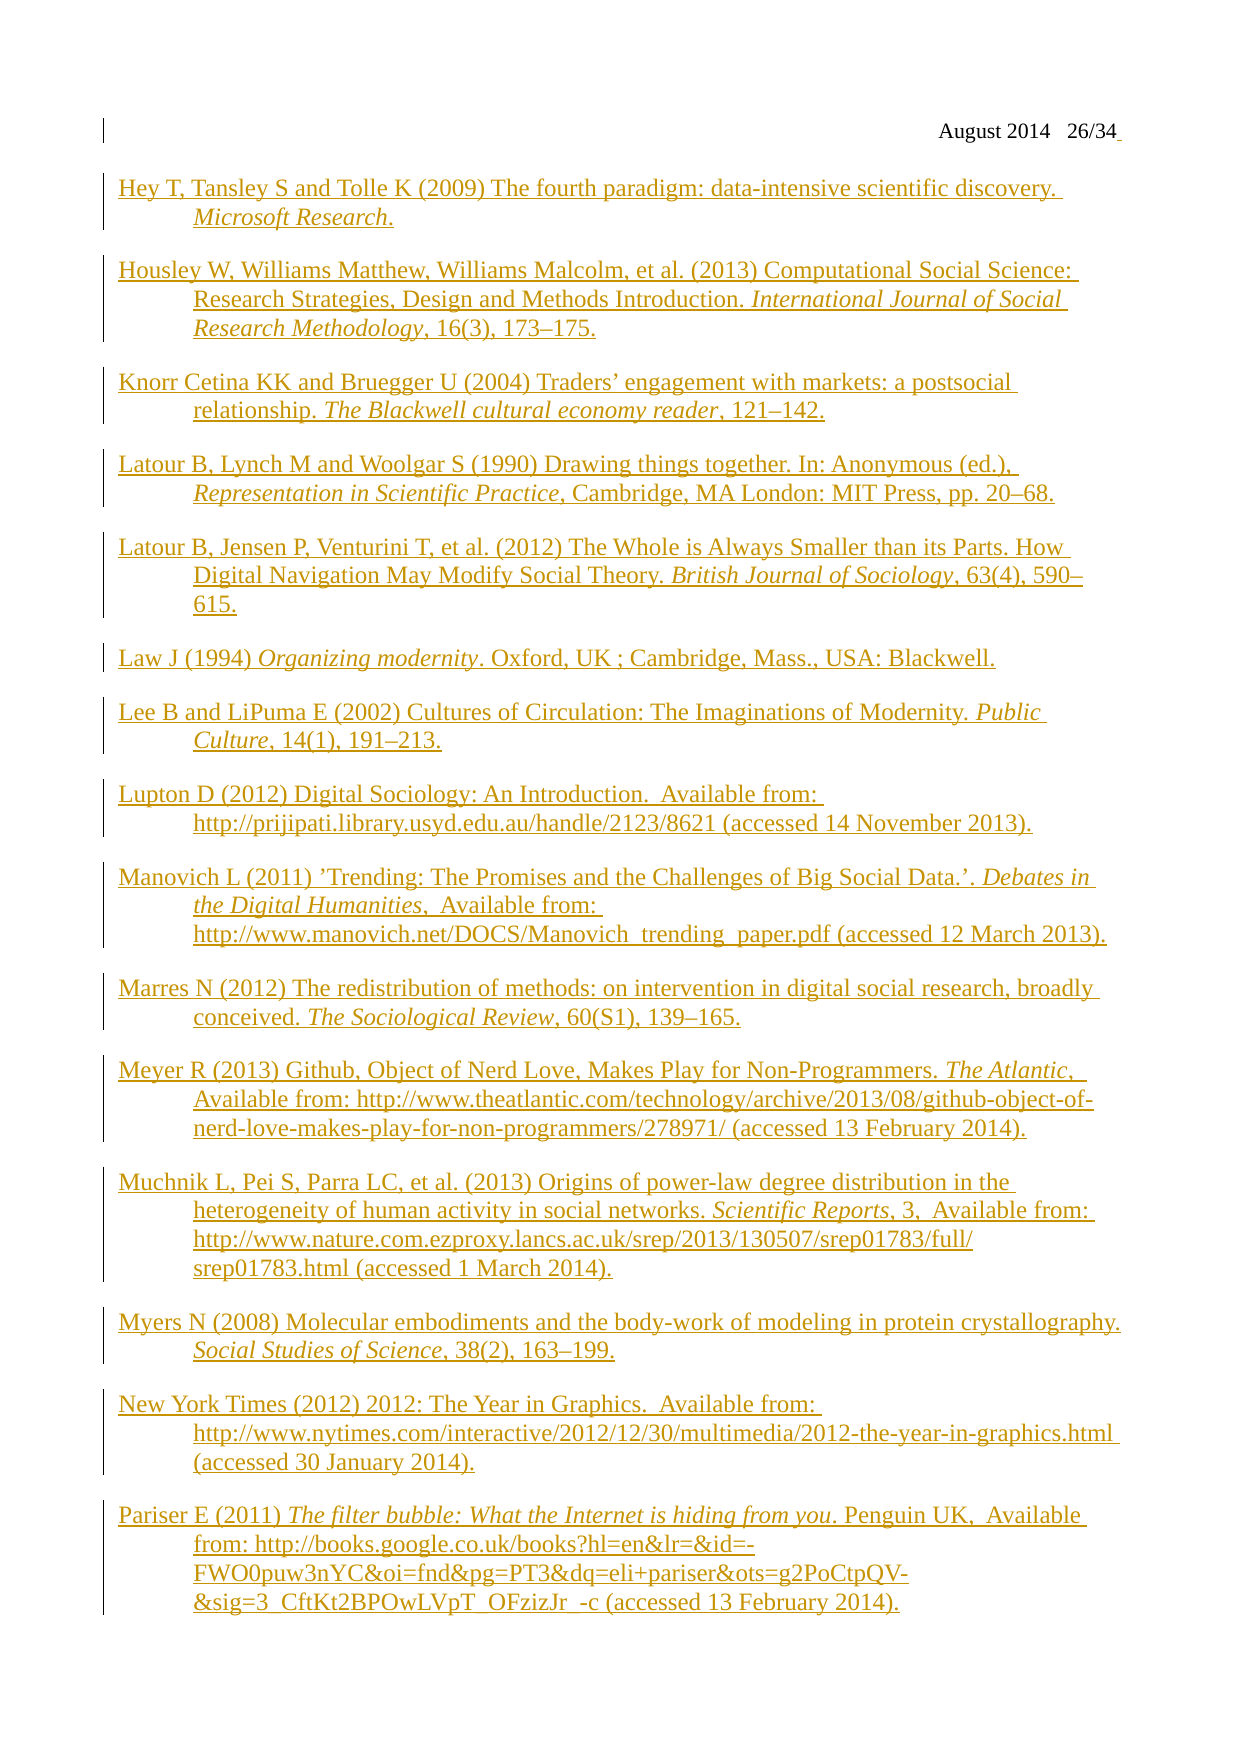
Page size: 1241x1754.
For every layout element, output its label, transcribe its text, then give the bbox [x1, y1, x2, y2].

text Pariser E (2011) The filter bubble: What the Internet is hiding from you. Penguin UK, Available from: http://books.google.co.uk/books?hl=en&lr=&id=-FWO0puw3nYC&oi=fnd&pg=PT3&dq=eli+pariser&ots=g2PoCtpQV-&sig=3_CftKt2BPOwLVpT_OFzizJr_-c (accessed 13 February 2014). [118, 1500, 1122, 1615]
text New York Times (2012) 2012: The Year in Graphics. Available from: http://www.nytimes.com/interactive/2012/12/30/multimedia/2012-the-year-in-graphics.html (accessed 30 January 2014). [118, 1389, 1122, 1475]
text Latour B, Jensen P, Venturini T, et al. (2012) The Whole is Always Smaller than its Parts. How Digital Navigation May Modify Social Theory. British Journal of Sociology, 63(4), 590–615. [118, 532, 1122, 618]
text Lupton D (2012) Digital Sociology: An Introduction. Available from: http://prijipati.library.usyd.edu.au/handle/2123/8621 (accessed 14 November 2013). [118, 779, 1122, 837]
text Hey T, Tansley S and Tolle K (2009) The fourth paradigm: data-intensive scientific discovery. Microsoft Research. [118, 173, 1122, 230]
text Lee B and LiPuma E (2002) Cultures of Circulation: The Imaginations of Modernity. Public Culture, 14(1), 191–213. [118, 697, 1122, 754]
text Muchnik L, Pei S, Parra LC, et al. (2013) Origins of power-law degree distribution in the heterogeneity of human activity in social networks. Scientific Reports, 3, Available from: http://www.nature.com.ezproxy.lancs.ac.uk/srep/2013/130507/srep01783/full/srep01783.html (accessed 1 March 2014). [118, 1167, 1122, 1282]
text Law J (1994) Organizing modernity. Oxford, UK ; Cambridge, Mass., USA: Blackwell. [118, 643, 1122, 672]
text Myers N (2008) Molecular embodiments and the body-work of modeling in protein crystallography. Social Studies of Science, 38(2), 163–199. [118, 1307, 1122, 1364]
text Knorr Cetina KK and Bruegger U (2004) Traders’ engagement with markets: a postsocial relationship. The Blackwell cultural economy reader, 121–142. [118, 367, 1122, 424]
text Meyer R (2013) Github, Object of Nerd Love, Makes Play for Non-Programmers. The Atlantic, Available from: http://www.theatlantic.com/technology/archive/2013/08/github-object-of-nerd-love-makes-play-for-non-programmers/278971/ (accessed 13 February 2014). [118, 1055, 1122, 1142]
text Latour B, Lynch M and Woolgar S (1990) Drawing things together. In: Anonymous (ed.), Representation in Scientific Practice, Cambridge, MA London: MIT Press, pp. 20–68. [118, 449, 1122, 507]
text Marres N (2012) The redistribution of methods: on intervention in digital social research, broadly conceived. The Sociological Review, 60(S1), 139–165. [118, 973, 1122, 1030]
text Housley W, Williams Matthew, Williams Malcolm, et al. (2013) Computational Social Science: Research Strategies, Design and Methods Introduction. International Journal of Social Research Methodology, 16(3), 173–175. [118, 255, 1122, 342]
text Manovich L (2011) ’Trending: The Promises and the Challenges of Big Social Data.’. Debates in the Digital Humanities, Available from: http://www.manovich.net/DOCS/Manovich_trending_paper.pdf (accessed 12 March 2013). [118, 862, 1122, 948]
